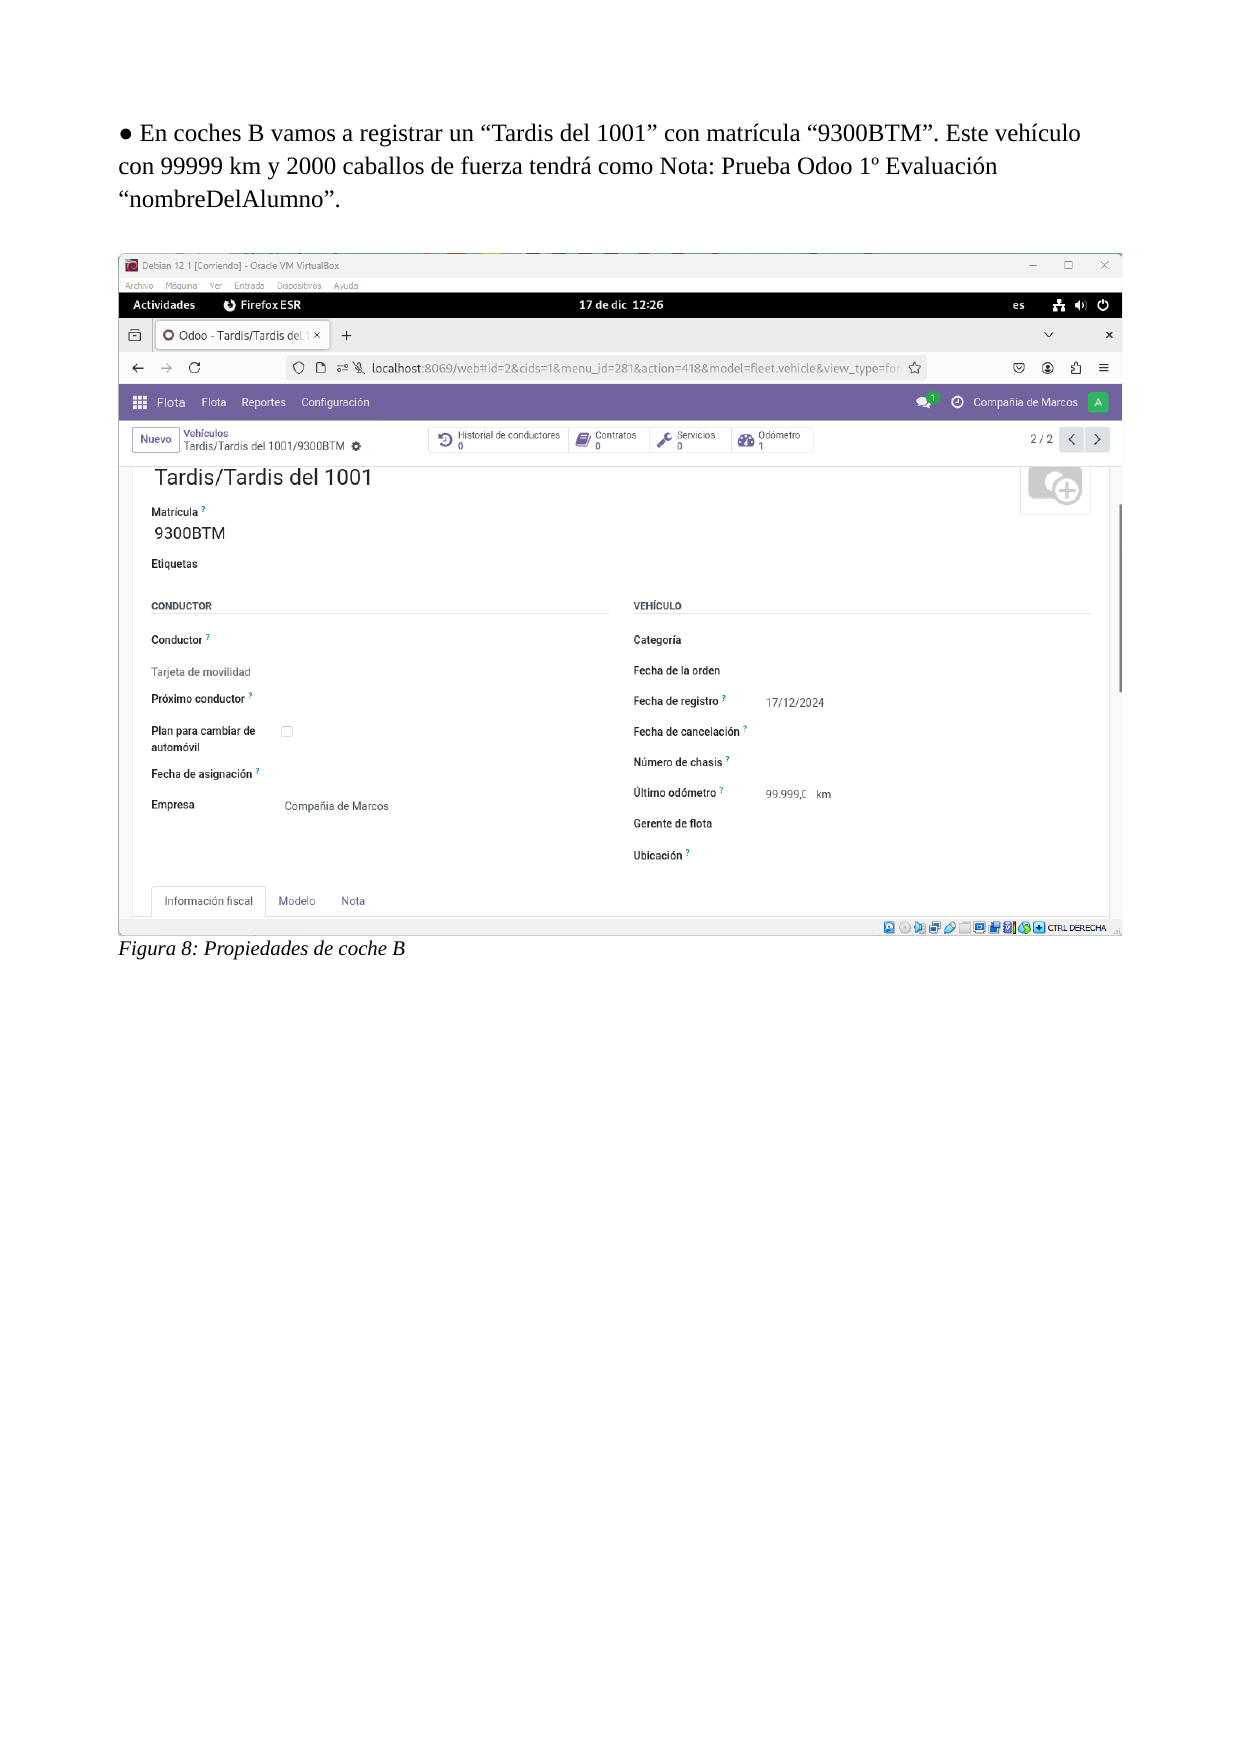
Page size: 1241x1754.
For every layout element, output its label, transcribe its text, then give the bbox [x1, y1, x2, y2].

text Figura 8: Propiedades de coche B [118, 936, 1122, 960]
text ● En coches B vamos a registrar un “Tardis del 1001” con matrícula “9300BTM”. Este vehículo con 99999 km y 2000 caballos de fuerza tendrá como Nota: Prueba Odoo 1º Evaluación “nombreDelAlumno”. [118, 118, 1122, 213]
picture [118, 253, 1123, 936]
